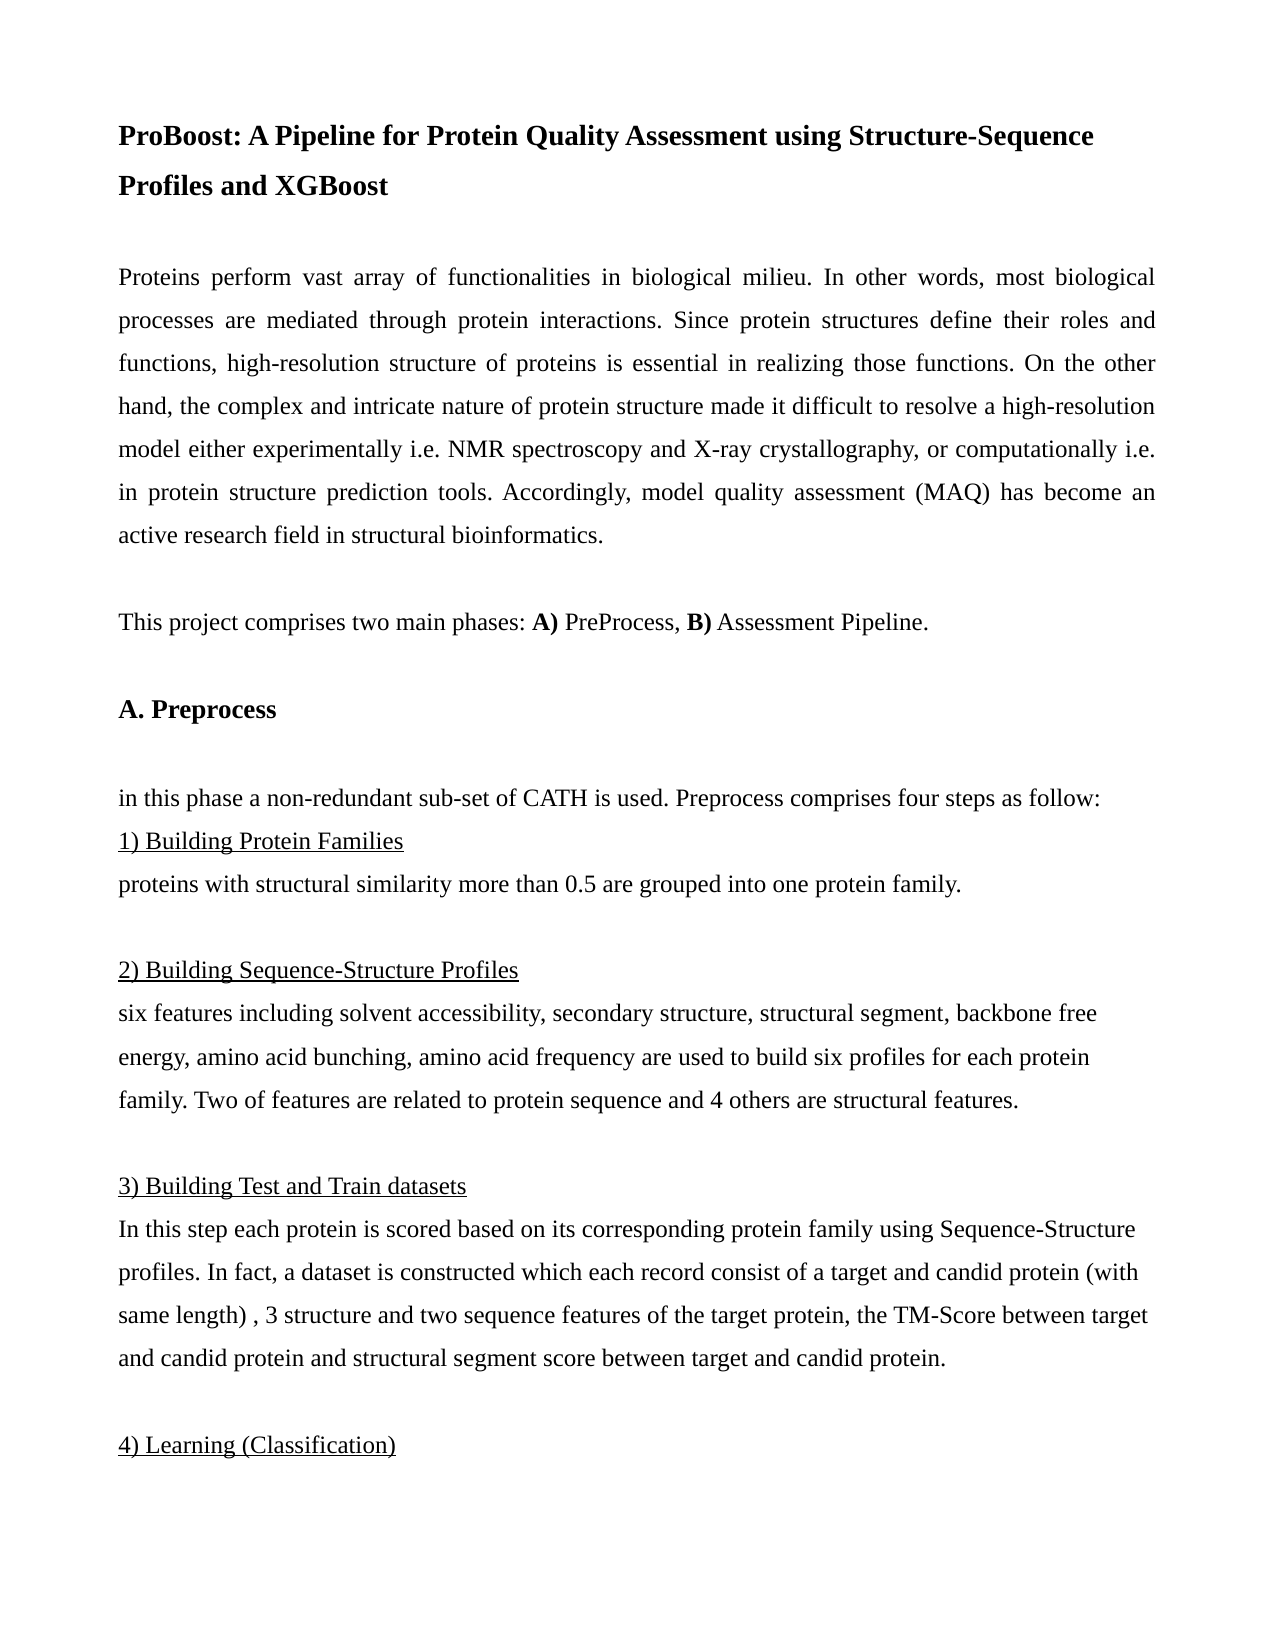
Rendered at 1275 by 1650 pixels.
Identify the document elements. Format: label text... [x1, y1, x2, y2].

text six features including solvent accessibility, secondary structure, structural segment, backbone free energy, amino acid bunching, amino acid frequency are used to build six profiles for each protein family. Two of features are related to protein sequence and 4 others are structural features. [118, 998, 1157, 1113]
text proteins with structural similarity more than 0.5 are grouped into one protein family. [118, 869, 1157, 898]
text This project comprises two main phases: A) PreProcess, B) Assessment Pipeline. [118, 607, 1157, 636]
text 3) Building Test and Train datasets [118, 1171, 1157, 1200]
text A. Preprocess [118, 693, 1157, 724]
text 1) Building Protein Families [118, 826, 1157, 855]
text 2) Building Sequence-Structure Profiles [118, 955, 1157, 984]
text In this step each protein is scored based on its corresponding protein family using Sequence-Structure profiles. In fact, a dataset is constructed which each record consist of a target and candid protein (with same length) , 3 structure and two sequence features of the target protein, the TM-Score between target and candid protein and structural segment score between target and candid protein. [118, 1214, 1157, 1372]
text Proteins perform vast array of functionalities in biological milieu. In other words, most biological processes are mediated through protein interactions. Since protein structures define their roles and functions, high-resolution structure of proteins is essential in realizing those functions. On the other hand, the complex and intricate nature of protein structure made it difficult to resolve a high-resolution model either experimentally i.e. NMR spectroscopy and X-ray crystallography, or computationally i.e. in protein structure prediction tools. Accordingly, model quality assessment (MAQ) has become an active research field in structural bioinformatics. [118, 262, 1157, 549]
text ProBoost: A Pipeline for Protein Quality Assessment using Structure-Sequence Profiles and XGBoost [118, 118, 1157, 202]
text 4) Learning (Classification) [118, 1430, 1157, 1458]
text in this phase a non-redundant sub-set of CATH is used. Preprocess comprises four steps as follow: [118, 783, 1157, 812]
